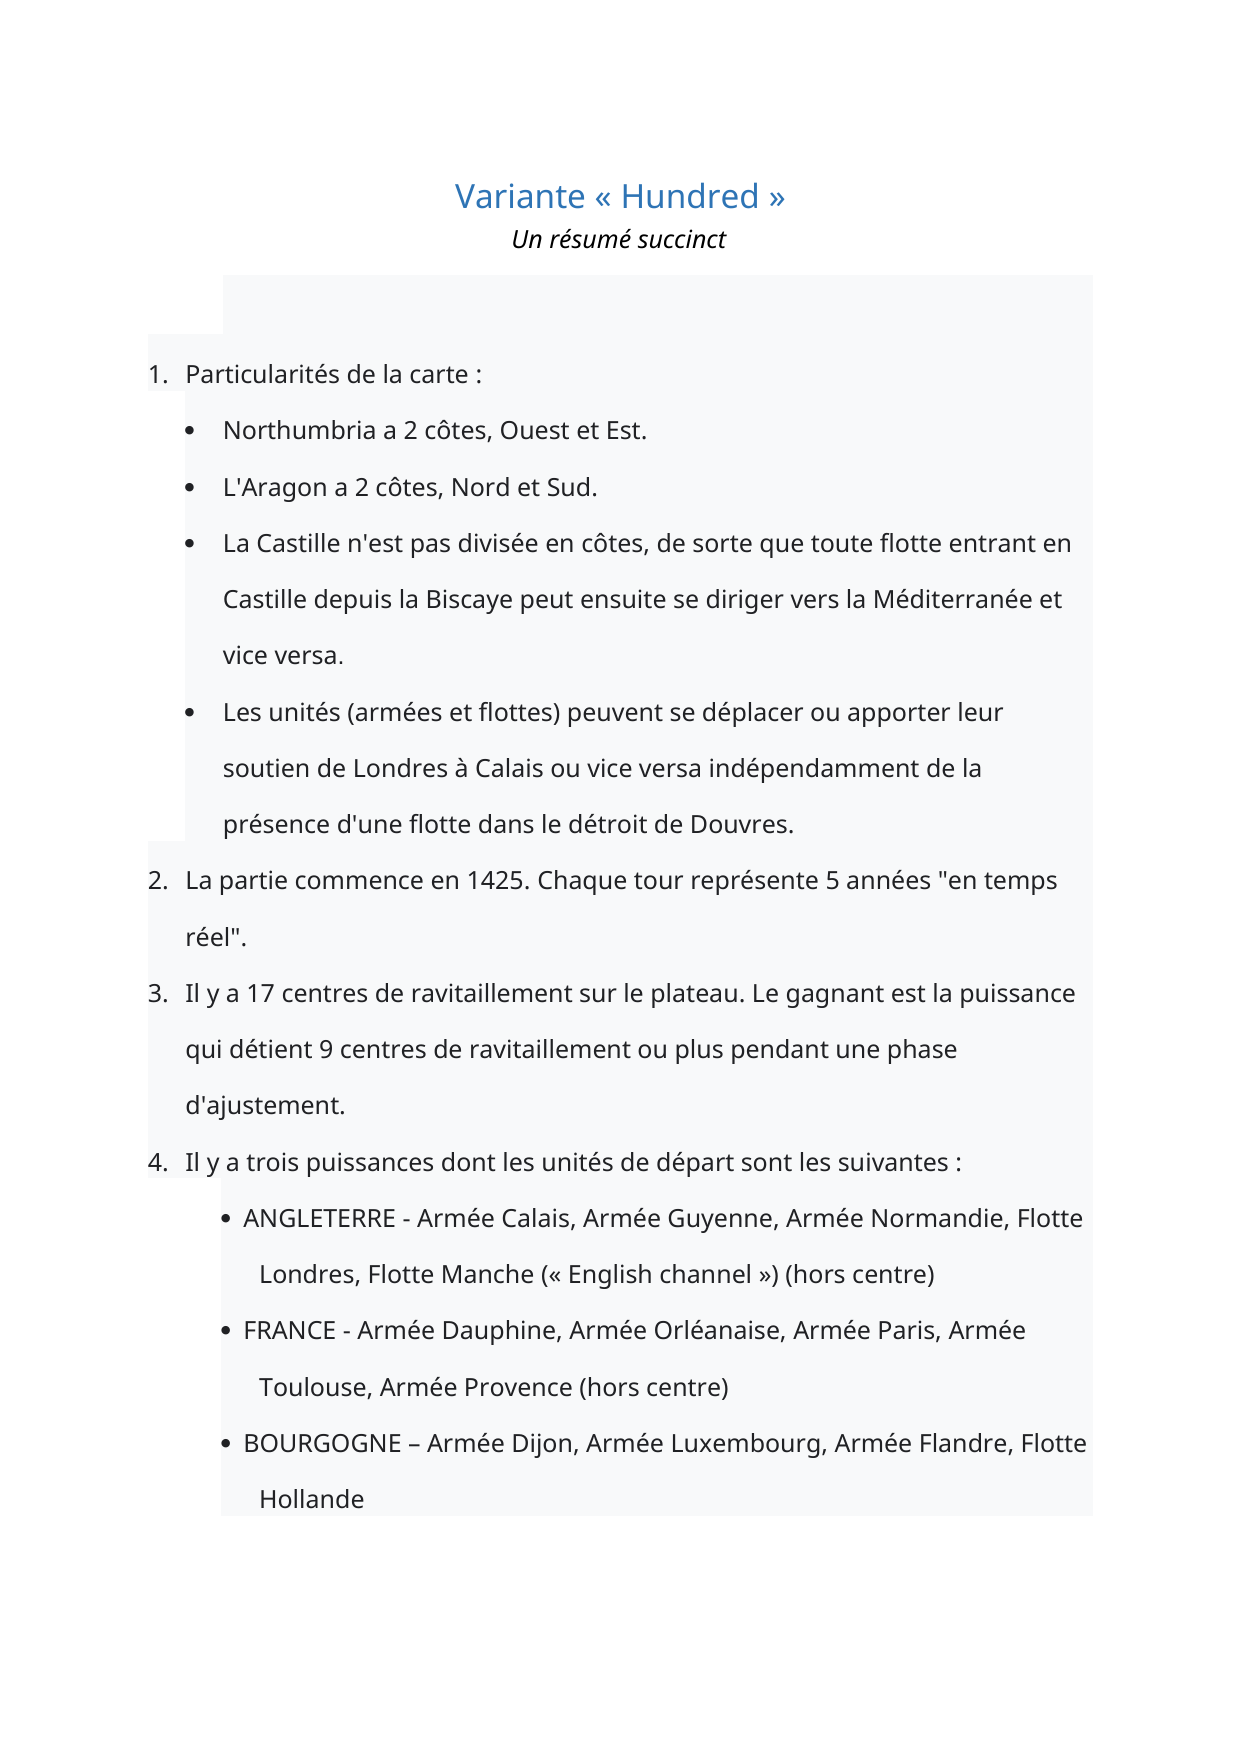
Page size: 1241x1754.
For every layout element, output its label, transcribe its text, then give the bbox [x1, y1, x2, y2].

list FRANCE - Armée Dauphine, Armée Orléanaise, Armée Paris, Armée Toulouse, Armée Provence (hors centre) [221, 1291, 1093, 1403]
list La Castille n'est pas divisée en côtes, de sorte que toute flotte entrant en Castille depuis la Biscaye peut ensuite se diriger vers la Méditerranée et vice versa. [185, 503, 1093, 672]
list L'Aragon a 2 côtes, Nord et Sud. [185, 447, 1093, 503]
list Particularités de la carte : [148, 334, 1093, 391]
list Northumbria a 2 côtes, Ouest et Est. [185, 391, 1093, 447]
list BOURGOGNE – Armée Dijon, Armée Luxembourg, Armée Flandre, Flotte Hollande [221, 1403, 1093, 1516]
list Il y a 17 centres de ravitaillement sur le plateau. Le gagnant est la puissance qui détient 9 centres de ravitaillement ou plus pendant une phase d'ajustement. [148, 953, 1093, 1122]
list Il y a trois puissances dont les unités de départ sont les suivantes : [148, 1122, 1093, 1178]
list La partie commence en 1425. Chaque tour représente 5 années "en temps réel". [148, 841, 1093, 953]
text Un résumé succinct [148, 222, 1093, 256]
list Les unités (armées et flottes) peuvent se déplacer ou apporter leur soutien de Londres à Calais ou vice versa indépendamment de la présence d'une flotte dans le détroit de Douvres. [185, 672, 1093, 841]
list ANGLETERRE - Armée Calais, Armée Guyenne, Armée Normandie, Flotte Londres, Flotte Manche (« English channel ») (hors centre) [221, 1178, 1093, 1291]
subtitle Variante « Hundred » [148, 173, 1093, 218]
